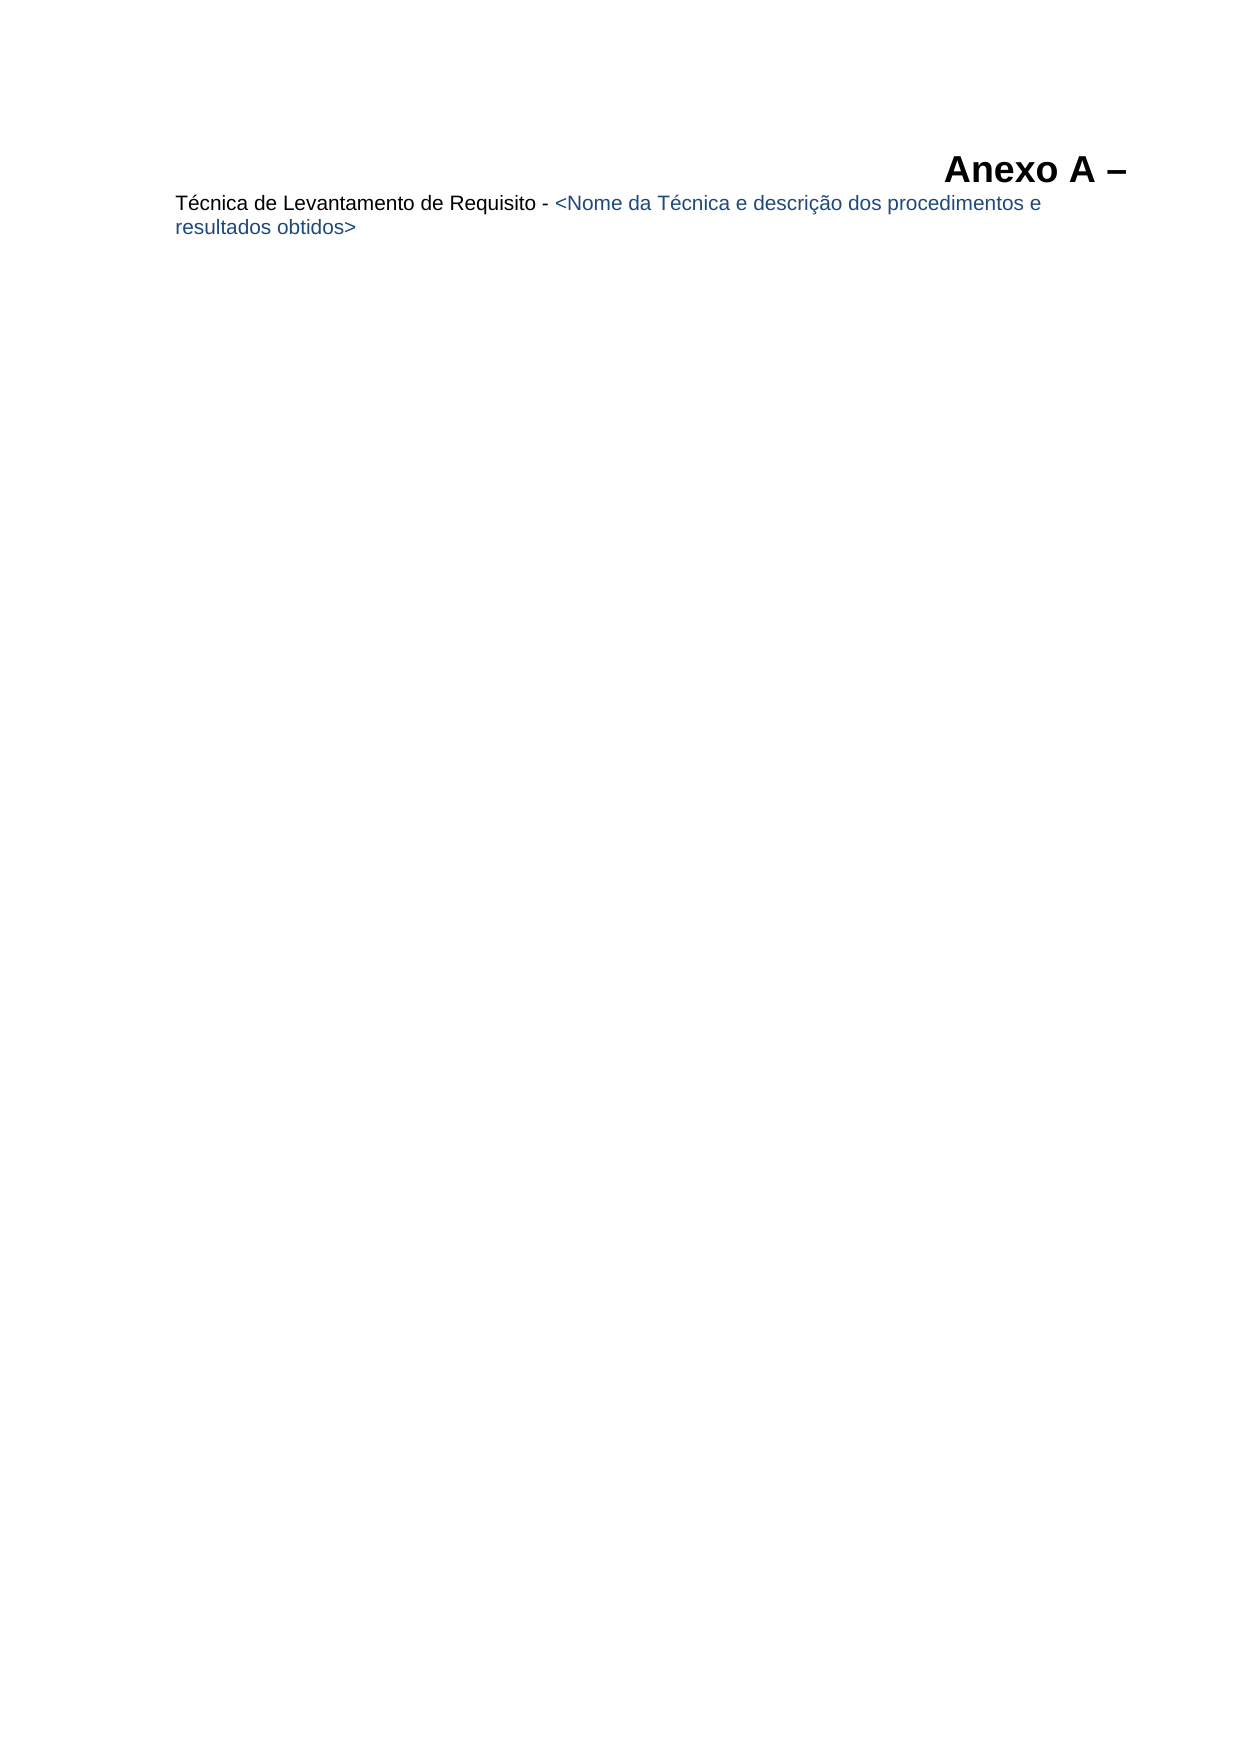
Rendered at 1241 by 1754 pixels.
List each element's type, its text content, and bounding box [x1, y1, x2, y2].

subtitle Anexo A – [112, 148, 1137, 191]
text Técnica de Levantamento de Requisito - <Nome da Técnica e descrição dos procedimentos e resultados obtidos> [175, 191, 1137, 239]
